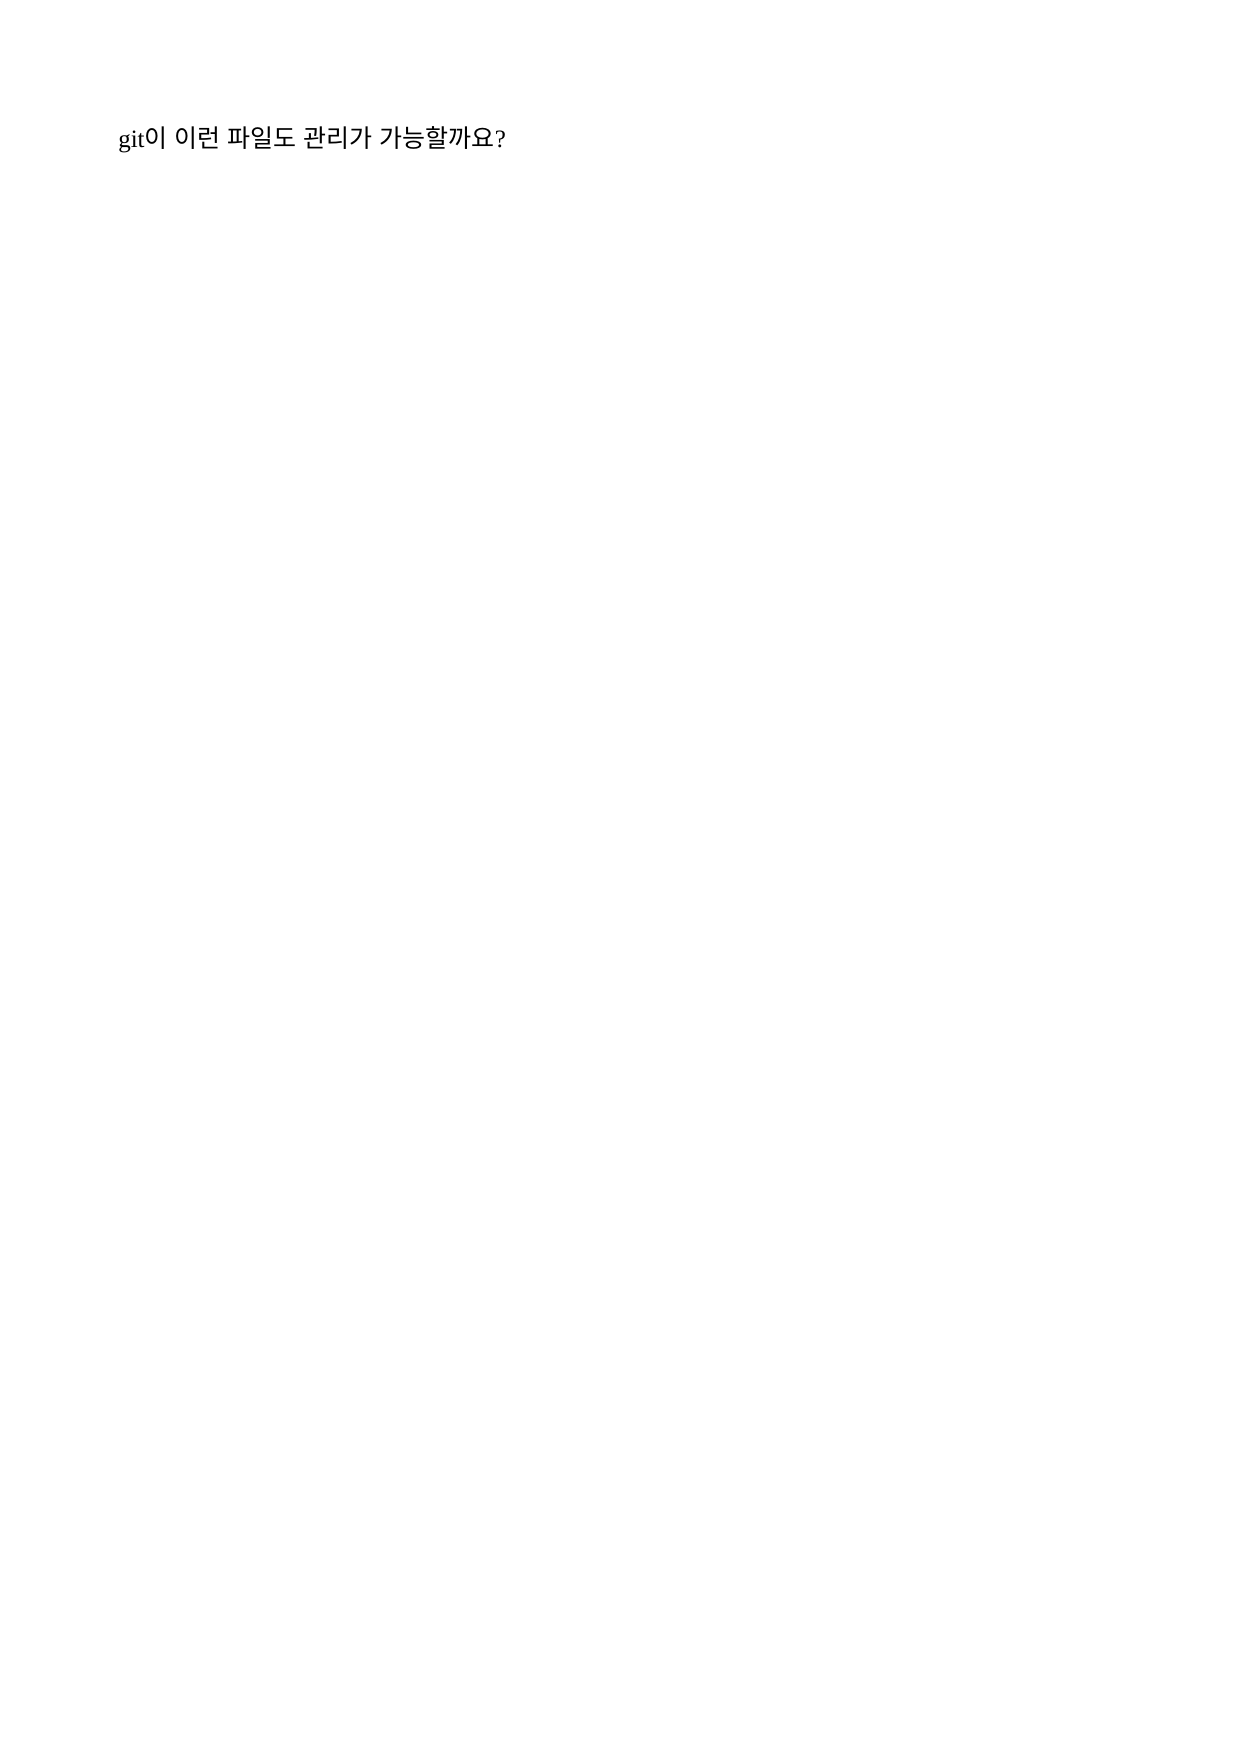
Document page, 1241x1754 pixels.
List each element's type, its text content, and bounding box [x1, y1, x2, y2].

text git이 이런 파일도 관리가 가능할까요? [118, 118, 1122, 154]
